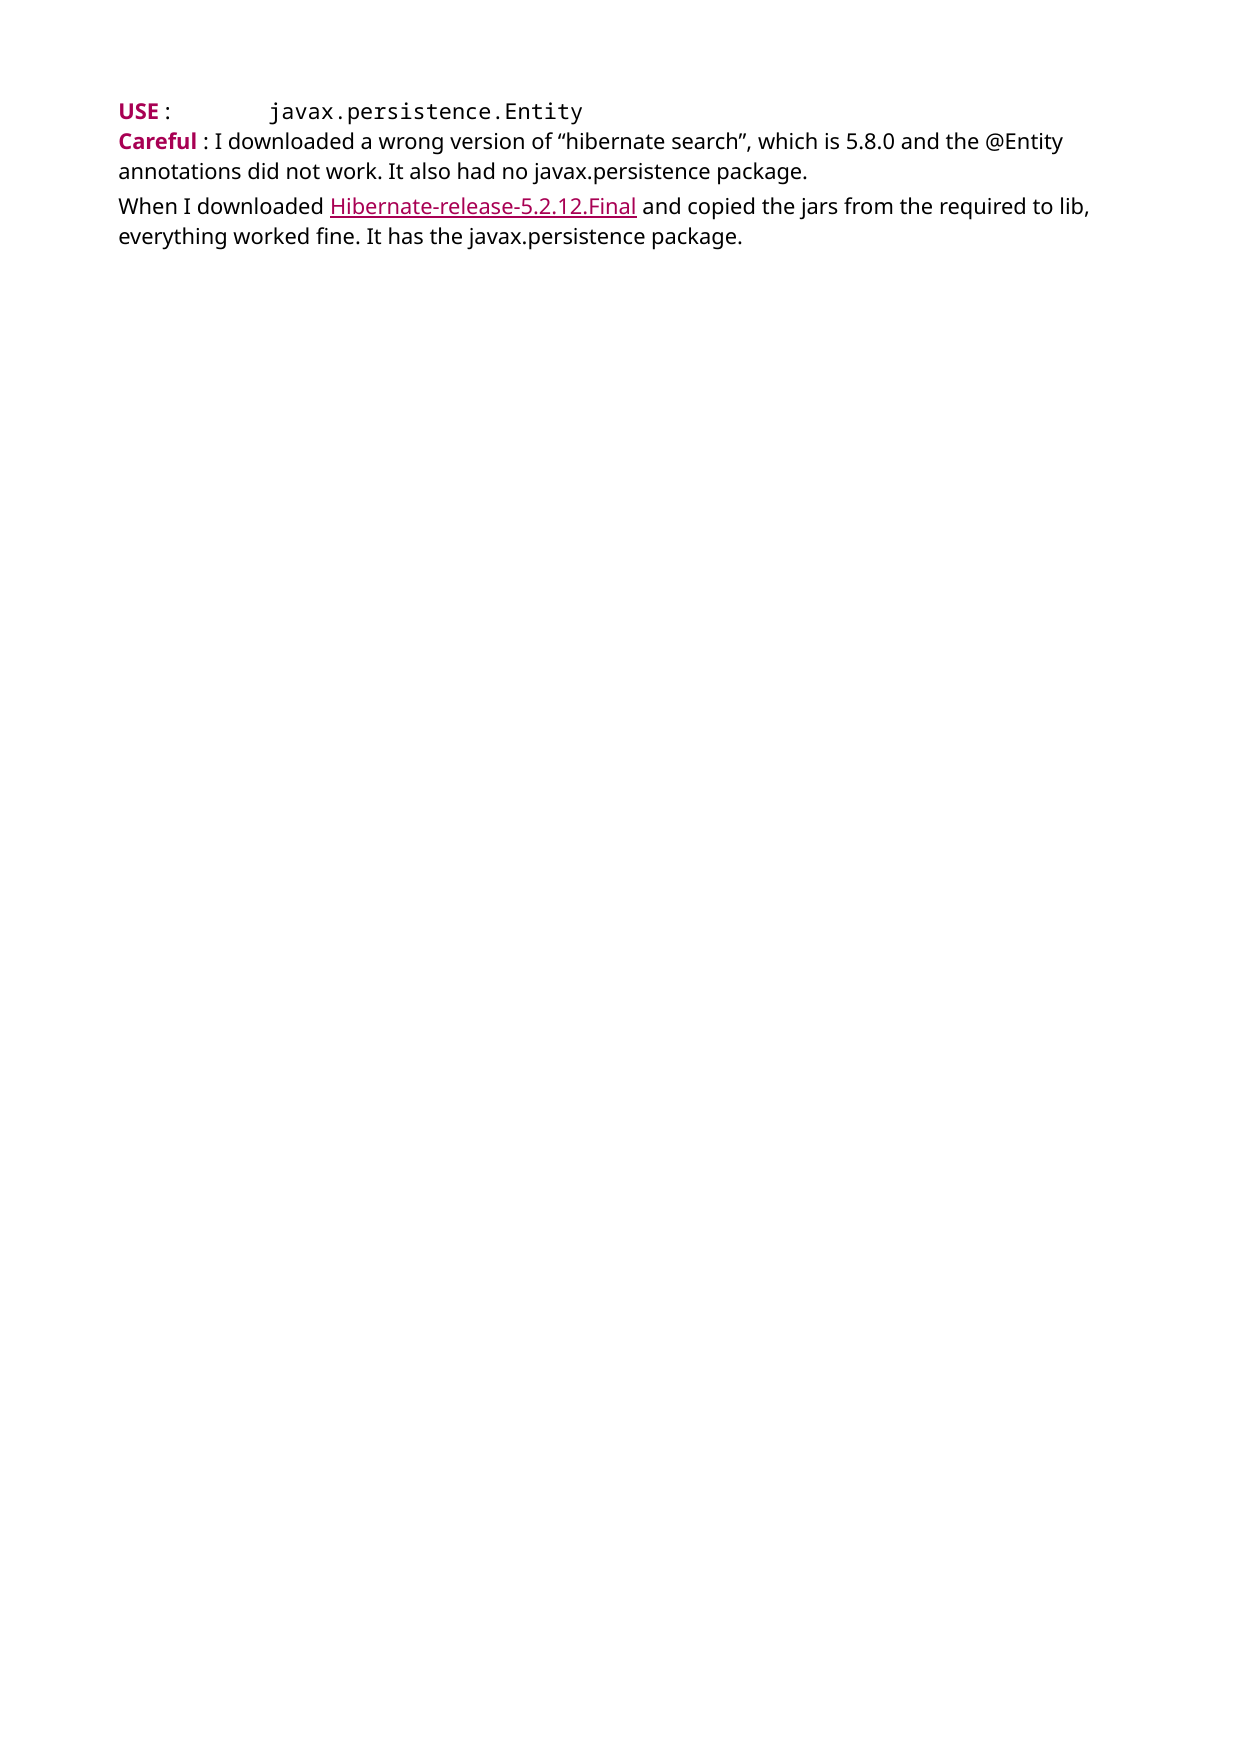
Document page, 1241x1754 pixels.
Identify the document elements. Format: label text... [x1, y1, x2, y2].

text Careful : I downloaded a wrong version of “hibernate search”, which is 5.8.0 and the @Entity annotations did not work. It also had no javax.persistence package. [118, 126, 1122, 185]
text USE : javax.persistence.Entity [118, 96, 1122, 126]
text When I downloaded Hibernate-release-5.2.12.Final and copied the jars from the required to lib, everything worked fine. It has the javax.persistence package. [118, 191, 1122, 251]
